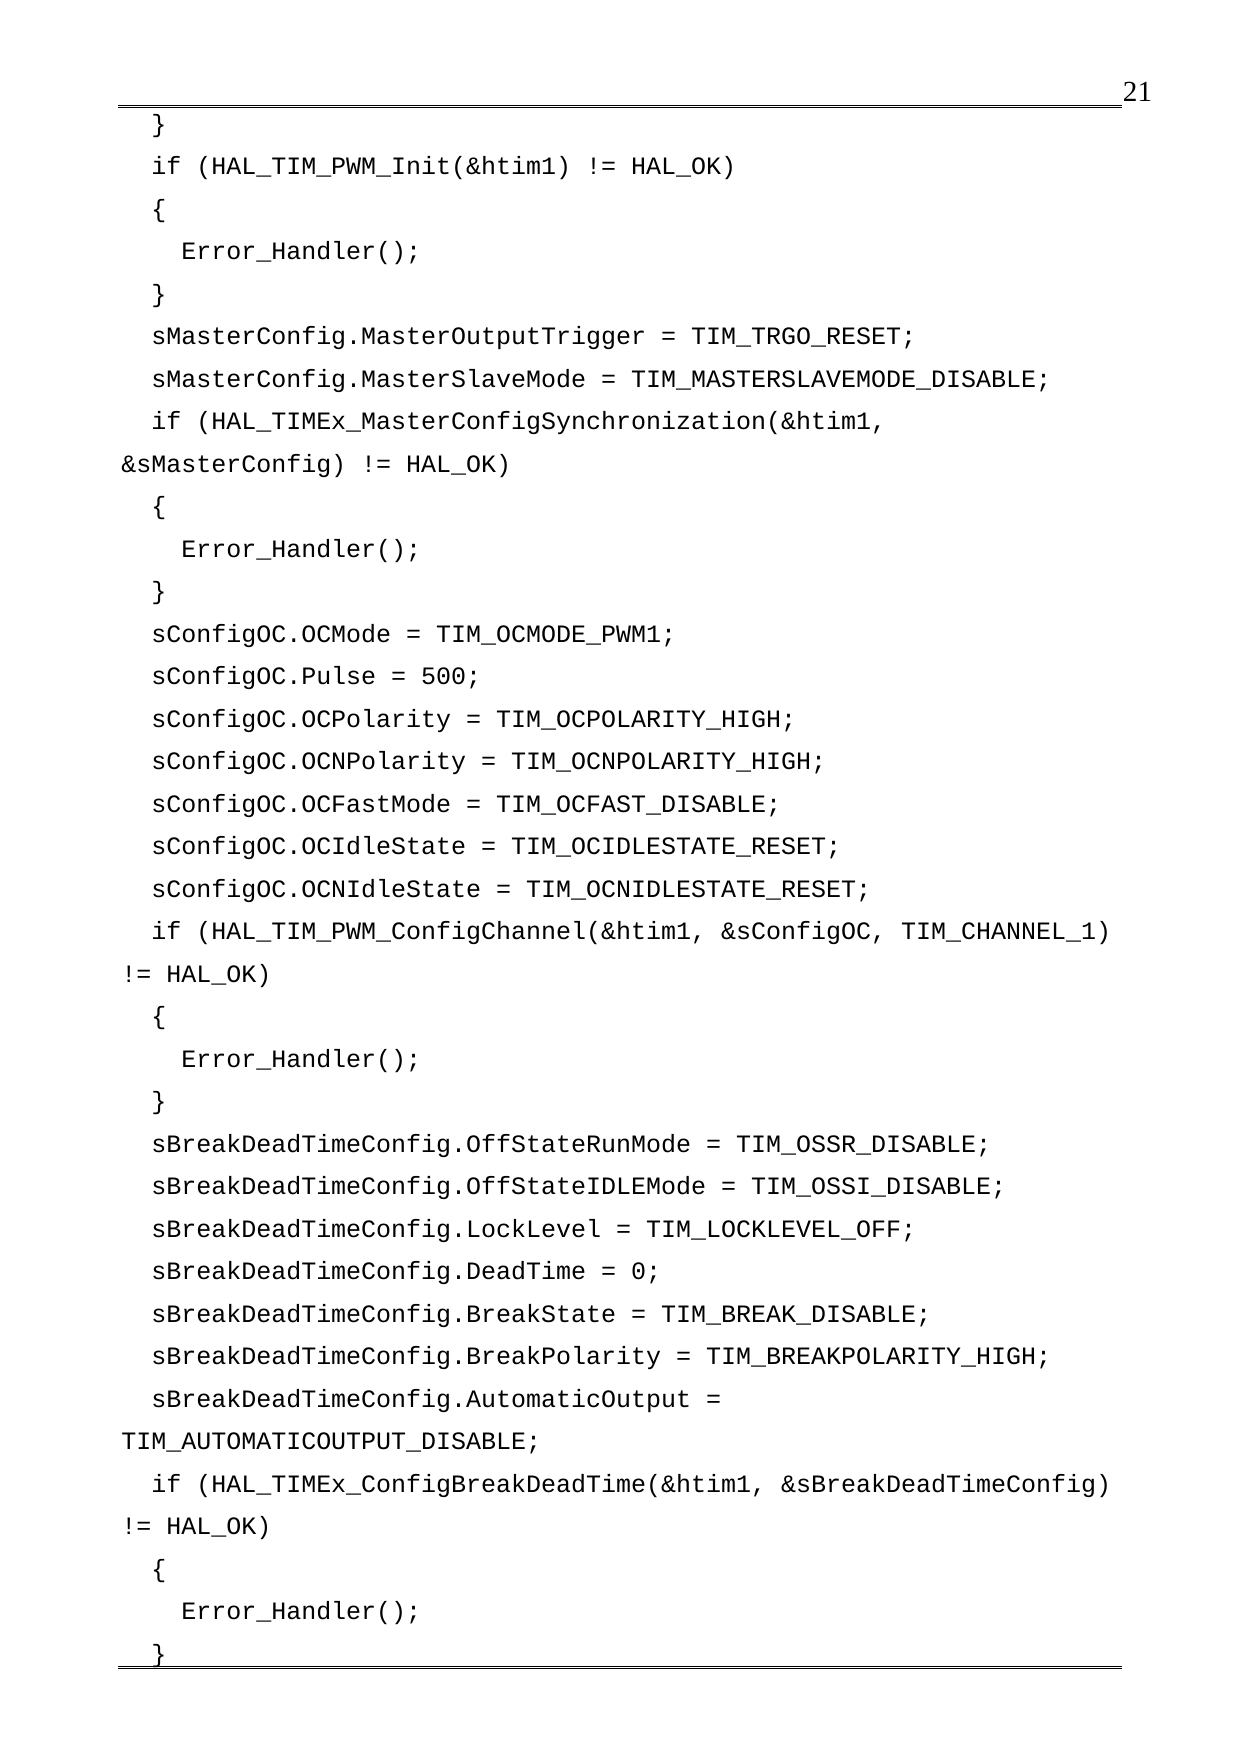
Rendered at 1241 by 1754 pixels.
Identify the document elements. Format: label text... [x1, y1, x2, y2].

text sConfigOC.OCPolarity = TIM_OCPOLARITY_HIGH; [118, 700, 1122, 734]
text { [118, 998, 1122, 1032]
text { [118, 190, 1122, 224]
text sBreakDeadTimeConfig.LockLevel = TIM_LOCKLEVEL_OFF; [118, 1210, 1122, 1244]
text sConfigOC.Pulse = 500; [118, 658, 1122, 692]
text Error_Handler(); [118, 1593, 1122, 1627]
text Error_Handler(); [118, 530, 1122, 564]
text sConfigOC.OCNIdleState = TIM_OCNIDLESTATE_RESET; [118, 870, 1122, 904]
text Error_Handler(); [118, 1040, 1122, 1074]
text sConfigOC.OCNPolarity = TIM_OCNPOLARITY_HIGH; [118, 743, 1122, 777]
text sConfigOC.OCIdleState = TIM_OCIDLESTATE_RESET; [118, 828, 1122, 862]
text { [118, 488, 1122, 522]
text sBreakDeadTimeConfig.AutomaticOutput = TIM_AUTOMATICOUTPUT_DISABLE; [118, 1380, 1122, 1457]
text { [118, 1550, 1122, 1584]
text sMasterConfig.MasterOutputTrigger = TIM_TRGO_RESET; [118, 318, 1122, 352]
text sConfigOC.OCMode = TIM_OCMODE_PWM1; [118, 615, 1122, 649]
text sMasterConfig.MasterSlaveMode = TIM_MASTERSLAVEMODE_DISABLE; [118, 360, 1122, 394]
text } [118, 573, 1122, 607]
text } [118, 1635, 1122, 1666]
text sBreakDeadTimeConfig.OffStateRunMode = TIM_OSSR_DISABLE; [118, 1125, 1122, 1159]
text sBreakDeadTimeConfig.DeadTime = 0; [118, 1253, 1122, 1287]
text sConfigOC.OCFastMode = TIM_OCFAST_DISABLE; [118, 785, 1122, 819]
text sBreakDeadTimeConfig.BreakPolarity = TIM_BREAKPOLARITY_HIGH; [118, 1338, 1122, 1372]
text if (HAL_TIMEx_ConfigBreakDeadTime(&htim1, &sBreakDeadTimeConfig) != HAL_OK) [118, 1465, 1122, 1542]
text if (HAL_TIMEx_MasterConfigSynchronization(&htim1, &sMasterConfig) != HAL_OK) [118, 403, 1122, 479]
text sBreakDeadTimeConfig.OffStateIDLEMode = TIM_OSSI_DISABLE; [118, 1168, 1122, 1202]
text sBreakDeadTimeConfig.BreakState = TIM_BREAK_DISABLE; [118, 1295, 1122, 1329]
text if (HAL_TIM_PWM_Init(&htim1) != HAL_OK) [118, 148, 1122, 182]
text if (HAL_TIM_PWM_ConfigChannel(&htim1, &sConfigOC, TIM_CHANNEL_1) != HAL_OK) [118, 913, 1122, 989]
text Error_Handler(); [118, 233, 1122, 267]
text } [118, 275, 1122, 309]
text } [118, 108, 1122, 139]
text } [118, 1083, 1122, 1117]
